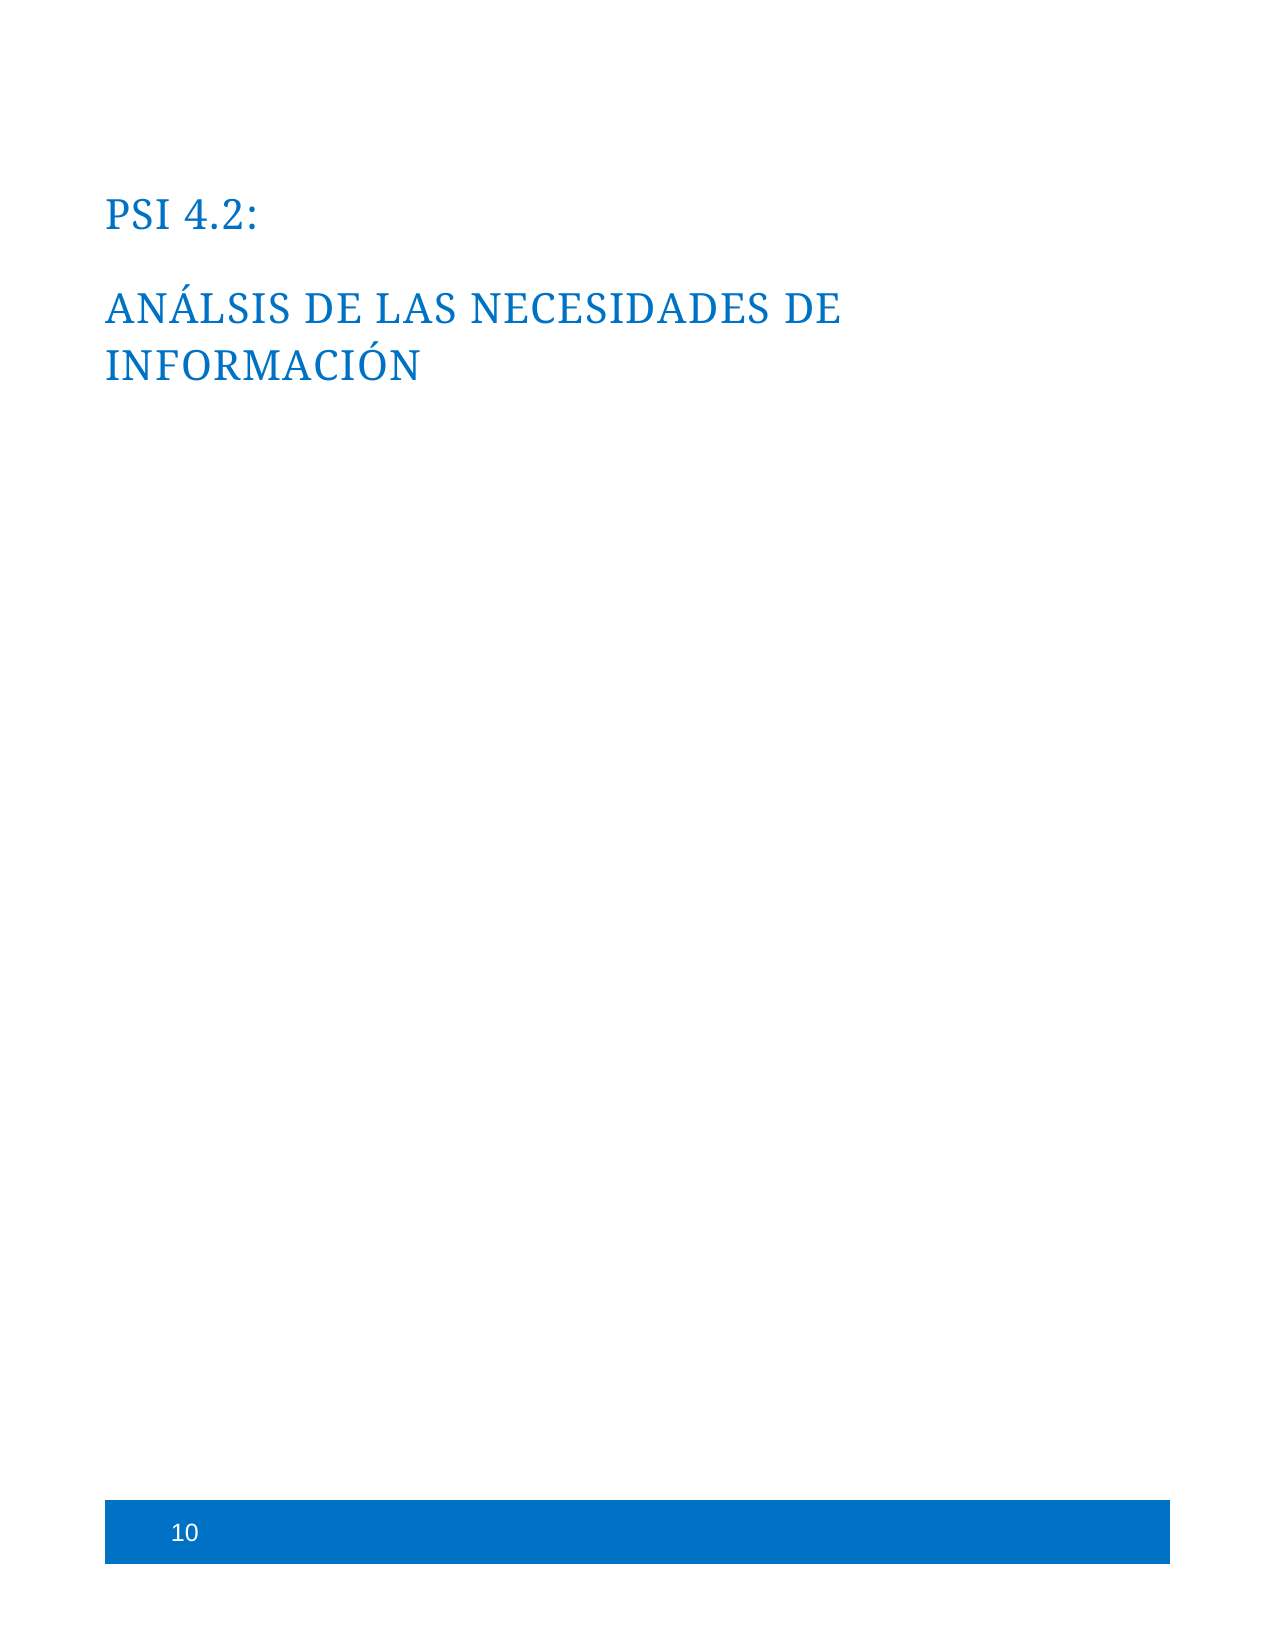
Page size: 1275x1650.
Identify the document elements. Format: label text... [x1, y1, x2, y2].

subtitle Análsis de las necesidades de información [105, 279, 1170, 393]
subtitle PSI 4.2: [105, 185, 1170, 242]
